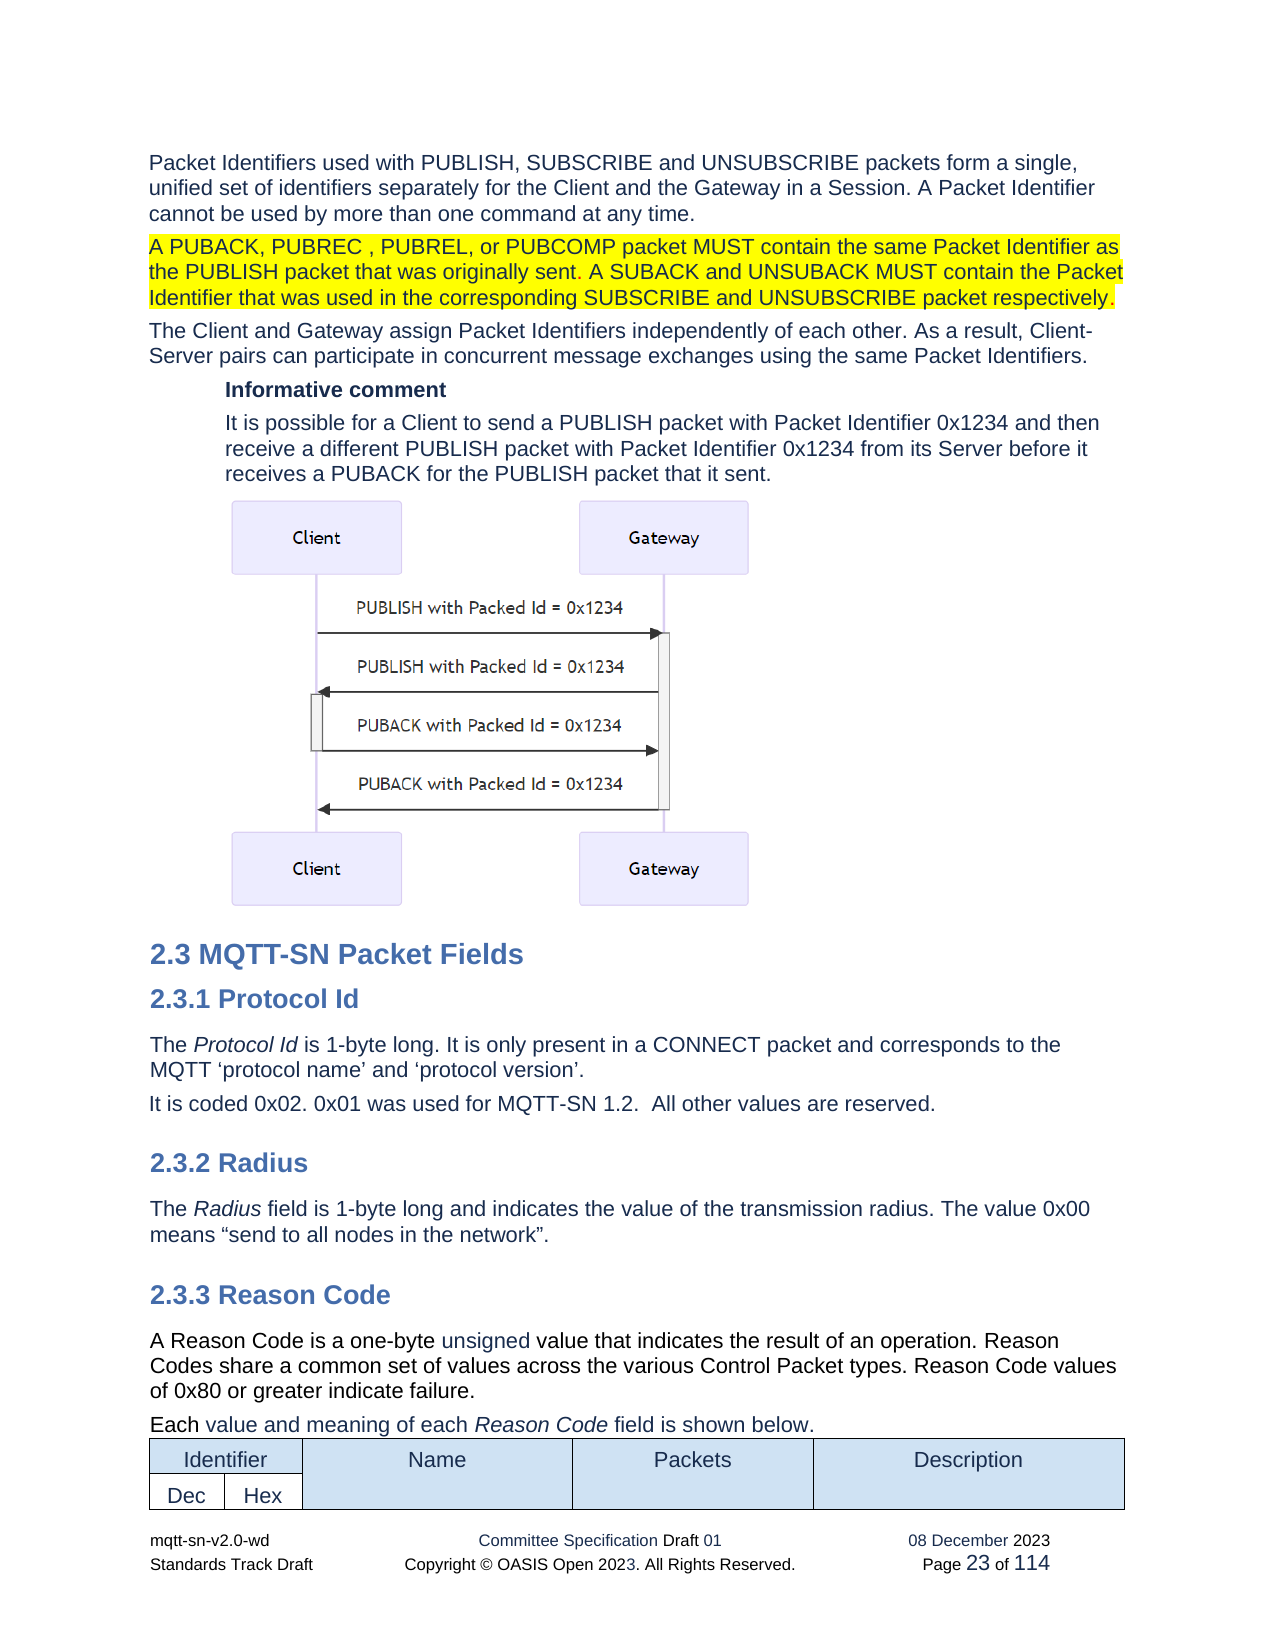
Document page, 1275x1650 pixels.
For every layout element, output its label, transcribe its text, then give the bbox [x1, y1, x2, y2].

subtitle 2.3.3 Reason Code [150, 1279, 1124, 1310]
table_cell Hex [225, 1474, 302, 1509]
table_header Name [303, 1439, 572, 1509]
text It is coded 0x02. 0x01 was used for MQTT-SN 1.2. All other values are reserved. [148, 1091, 1124, 1116]
table_cell Dec [150, 1474, 224, 1509]
text It is possible for a Client to send a PUBLISH packet with Packet Identifier 0x1234 and then receive a different PUBLISH packet with Packet Identifier 0x1234 from its Server before it receives a PUBACK for the PUBLISH packet that it sent. [225, 410, 1124, 486]
text Informative comment [225, 377, 1124, 402]
text The Client and Gateway assign Packet Identifiers independently of each other. As a result, Client-Server pairs can participate in concurrent message exchanges using the same Packet Identifiers. [148, 318, 1124, 368]
table_header Packets [573, 1439, 813, 1509]
subtitle 2.3.2 Radius [150, 1147, 1124, 1179]
text The Radius field is 1-byte long and indicates the value of the transmission radius. The value 0x00 means “send to all nodes in the network”. [149, 1196, 1124, 1247]
table_header Identifier [150, 1439, 302, 1473]
subtitle 2.3.1 Protocol Id [150, 983, 1124, 1014]
text Packet Identifiers used with PUBLISH, SUBSCRIBE and UNSUBSCRIBE packets form a single, unified set of identifiers separately for the Client and the Gateway in a Session. A Packet Identifier cannot be used by more than one command at any time. [148, 150, 1124, 226]
text A PUBACK, PUBREC , PUBREL, or PUBCOMP packet MUST contain the same Packet Identifier as the PUBLISH packet that was originally sent. A SUBACK and UNSUBACK MUST contain the Packet Identifier that was used in the corresponding SUBSCRIBE and UNSUBSCRIBE packet respectively. [148, 234, 1124, 309]
text A Reason Code is a one-byte unsigned value that indicates the result of an operation. Reason Codes share a common set of values across the various Control Packet types. Reason Code values of 0x80 or greater indicate failure. [149, 1327, 1124, 1403]
subtitle 2.3 MQTT-SN Packet Fields [150, 937, 1124, 971]
picture [225, 494, 758, 913]
text The Protocol Id is 1-byte long. It is only present in a CONNECT packet and corresponds to the MQTT ‘protocol name’ and ‘protocol version’. [149, 1032, 1124, 1082]
table_header Description [814, 1439, 1124, 1509]
text Each value and meaning of each Reason Code field is shown below. [149, 1411, 1124, 1437]
